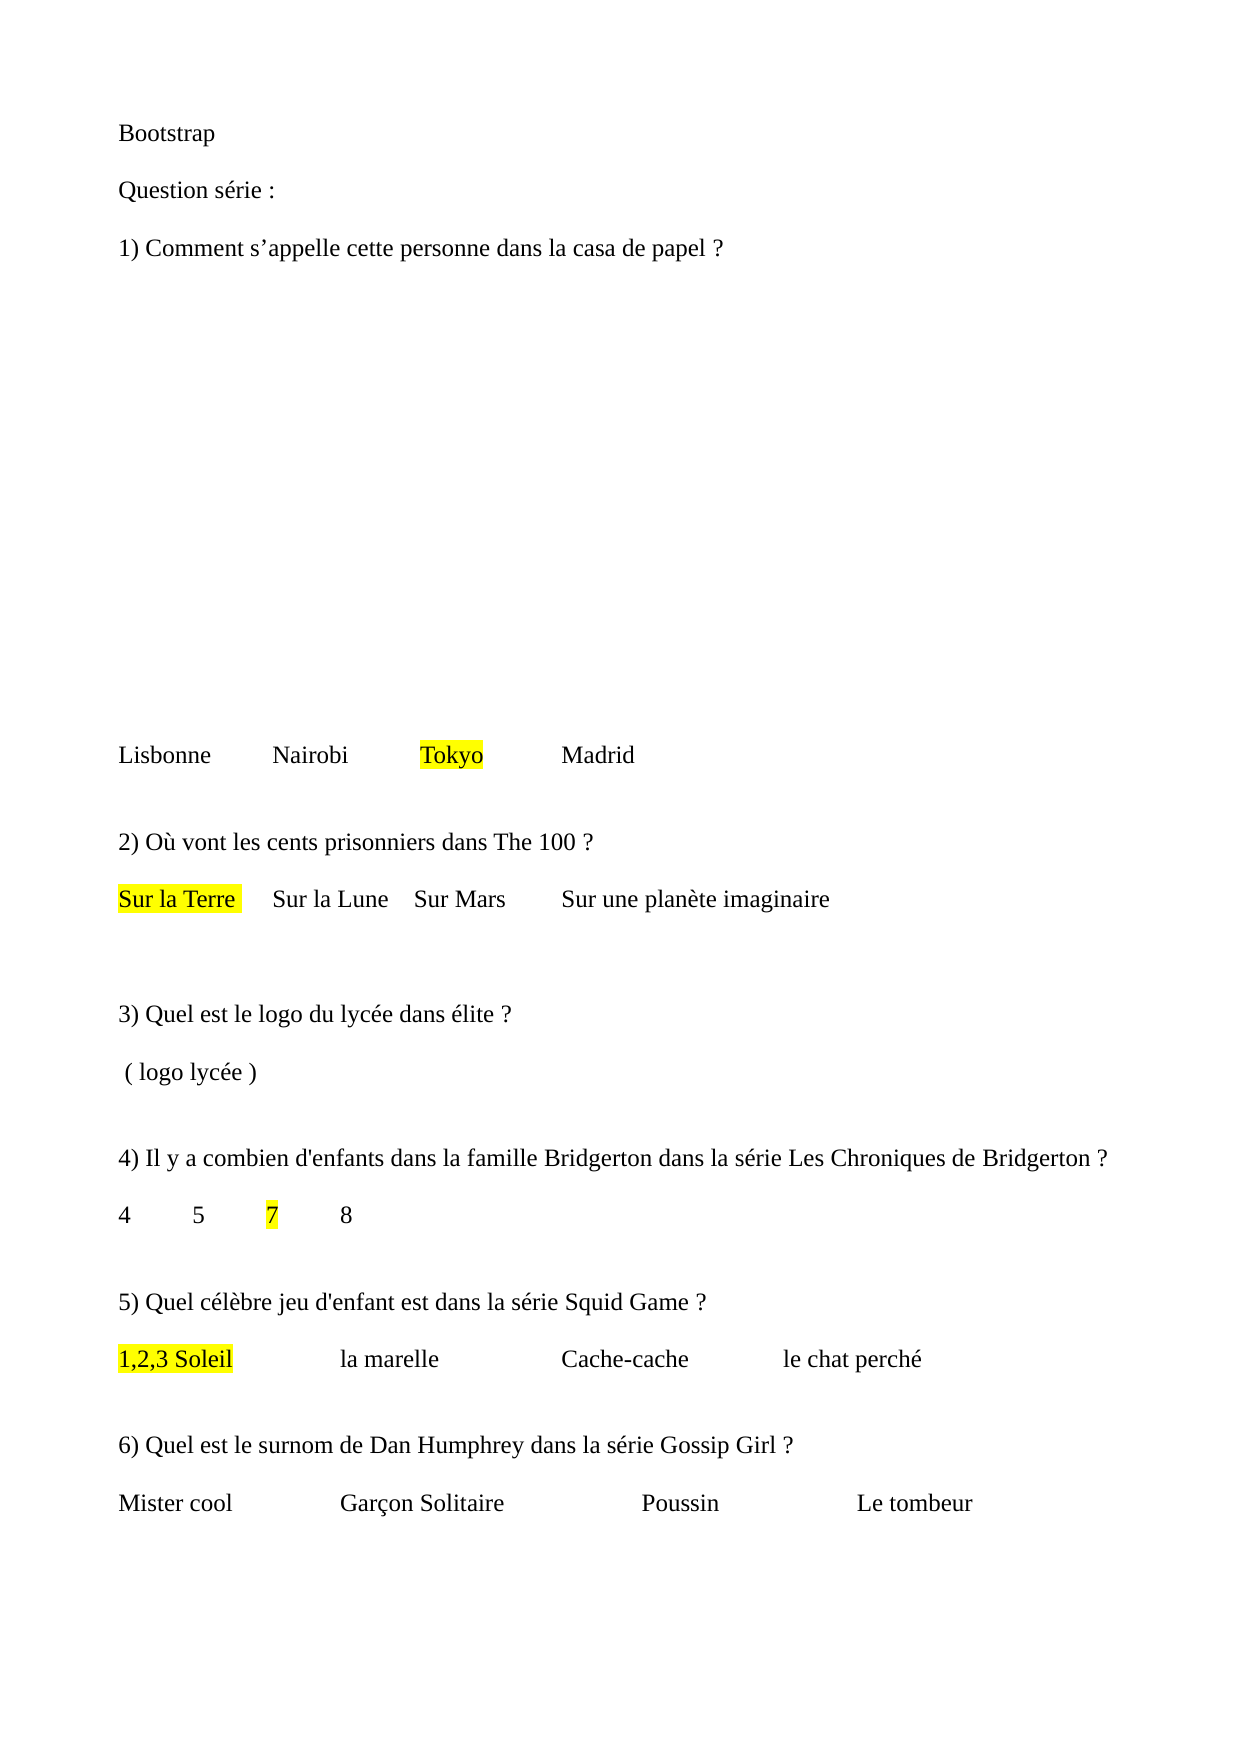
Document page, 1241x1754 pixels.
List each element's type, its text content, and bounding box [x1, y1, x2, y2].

text Bootstrap [118, 118, 1122, 147]
text 1) Comment s’appelle cette personne dans la casa de papel ? [118, 233, 1122, 262]
text 1,2,3 Soleil la marelle Cache-cache le chat perché [118, 1344, 1122, 1373]
text 4 5 7 8 [118, 1200, 1122, 1229]
text 2) Où vont les cents prisonniers dans The 100 ? [118, 827, 1122, 855]
text 3) Quel est le logo du lycée dans élite ? [118, 999, 1122, 1028]
text 5) Quel célèbre jeu d'enfant est dans la série Squid Game ? [118, 1287, 1122, 1315]
text Sur la Terre Sur la Lune Sur Mars Sur une planète imaginaire [118, 884, 1122, 913]
text ( logo lycée ) [118, 1057, 1122, 1085]
text Lisbonne Nairobi Tokyo Madrid [118, 740, 1122, 769]
text Question série : [118, 176, 1122, 204]
text 6) Quel est le surnom de Dan Humphrey dans la série Gossip Girl ? [118, 1430, 1122, 1459]
text 4) Il y a combien d'enfants dans la famille Bridgerton dans la série Les Chroniques de Bridgerton ? [118, 1143, 1122, 1172]
text Mister cool Garçon Solitaire Poussin Le tombeur [118, 1488, 1122, 1517]
